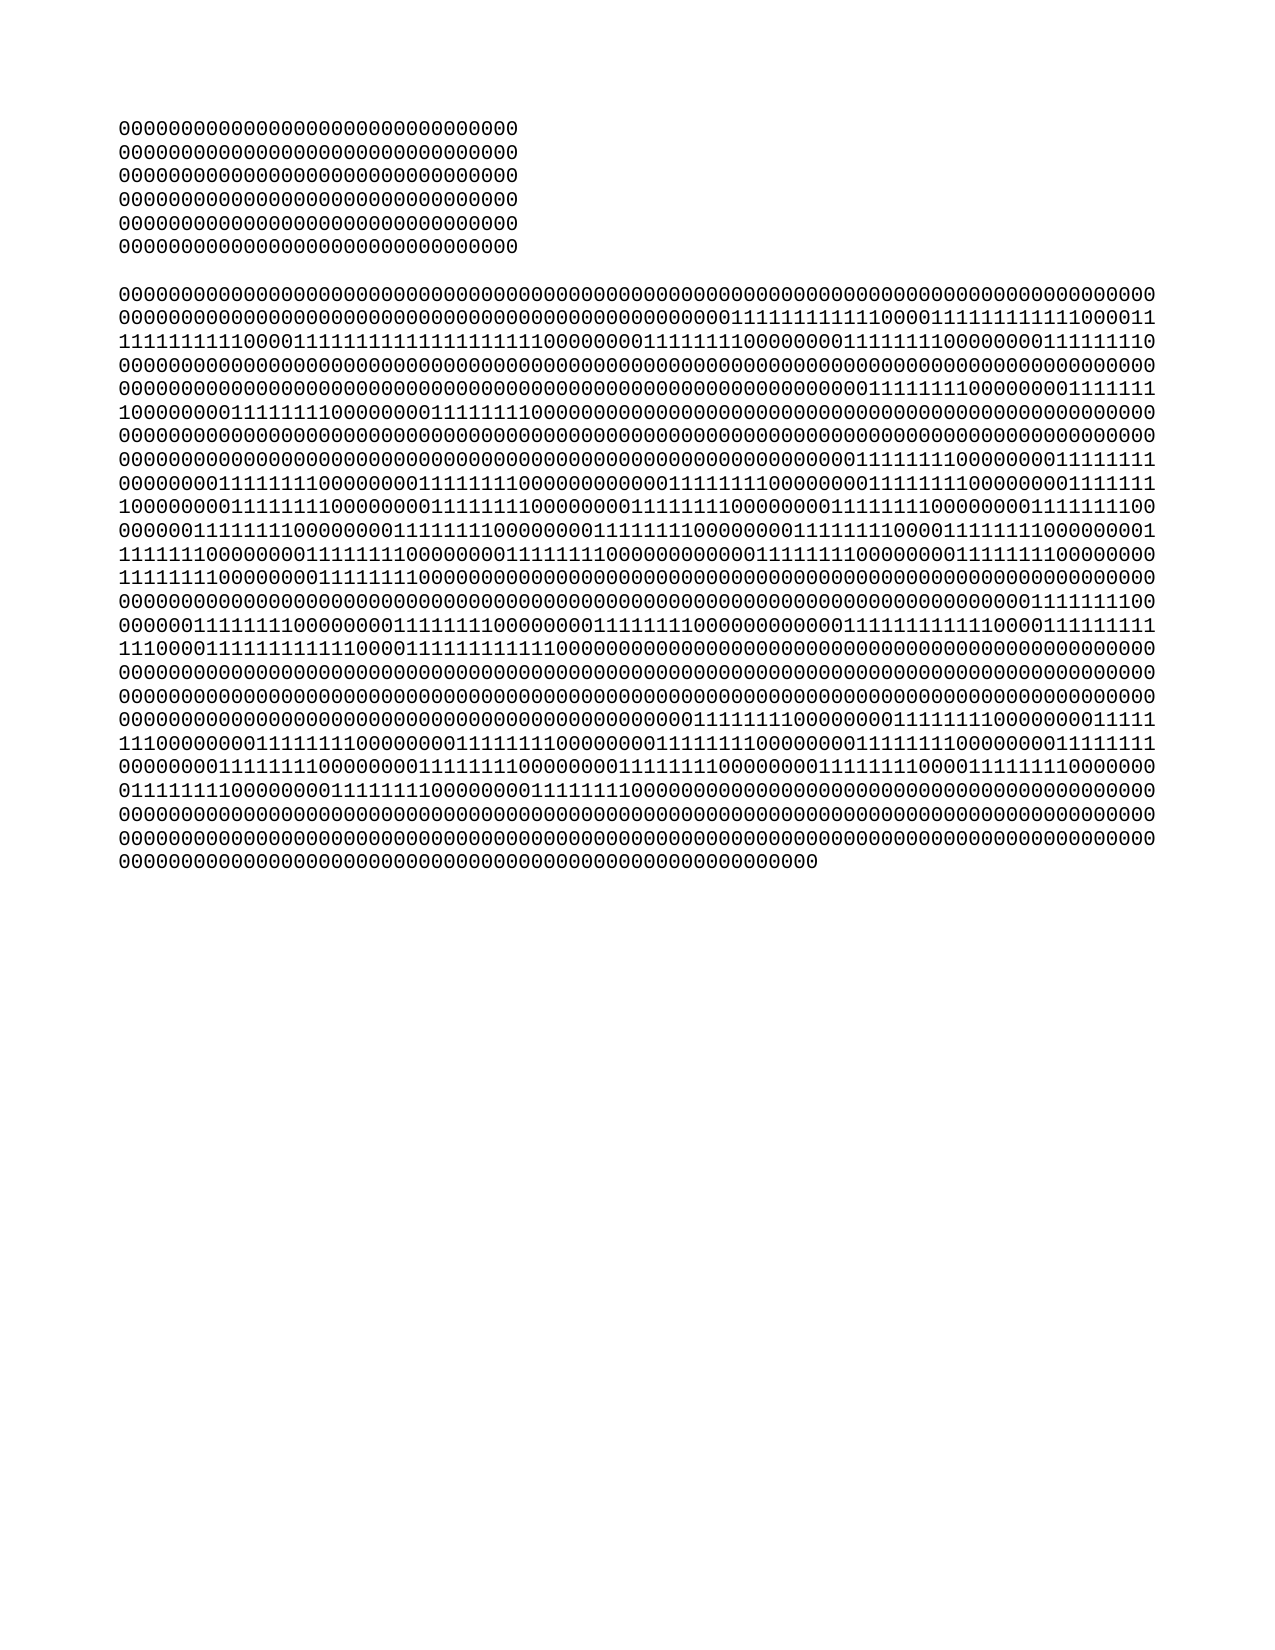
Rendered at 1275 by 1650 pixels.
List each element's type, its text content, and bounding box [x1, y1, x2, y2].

text 00000000000000000000000000000000 [118, 165, 1157, 189]
text 00000000000000000000000000000000 [118, 118, 1157, 142]
text 00000000000000000000000000000000 [118, 236, 1157, 260]
text 00000000000000000000000000000000000000000000000000000000000000000000000000000000000000000000000000000000000000000000000000000000000011111111111100001111111111110000111111111111000011111111111111111111000000001111111100000000111111110000000011111111000000000000000000000000000000000000000000000000000000000000000000000000000000000000000000000000000000000000000000000000000000000000000000000000111111110000000011111111000000001111111100000000111111110000000000000000000000000000000000000000000000000000000000000000000000000000000000000000000000000000000000000000000000000000000000000000000000000000000000000000000000000000000000000000000000001111111100000000111111110000000011111111000000001111111100000000000011111111000000001111111100000000111111110000000011111111000000001111111100000000111111110000000011111111000000001111111100000000111111110000000011111111000000001111111100000000111111110000111111110000000011111111000000001111111100000000111111110000000000001111111100000000111111110000000011111111000000001111111100000000000000000000000000000000000000000000000000000000000000000000000000000000000000000000000000000000000000000000000000000000000011111111000000001111111100000000111111110000000011111111000000000000111111111111000011111111111100001111111111110000111111111111000000000000000000000000000000000000000000000000000000000000000000000000000000000000000000000000000000000000000000000000000000000000000000000000000000000000000000000000000000000000000000000000000000000000000000000000000000000000000000000000000000000000000000001111111100000000111111110000000011111111000000001111111100000000111111110000000011111111000000001111111100000000111111110000000011111111000000001111111100000000111111110000000011111111000011111111000000001111111100000000111111110000000011111111000000000000000000000000000000000000000000000000000000000000000000000000000000000000000000000000000000000000000000000000000000000000000000000000000000000000000000000000000000000000000000000000000000000000000000000000000000000000000000000000000000000000000000000000 [118, 284, 1157, 875]
text 00000000000000000000000000000000 [118, 189, 1157, 213]
text 00000000000000000000000000000000 [118, 213, 1157, 236]
text 00000000000000000000000000000000 [118, 142, 1157, 165]
